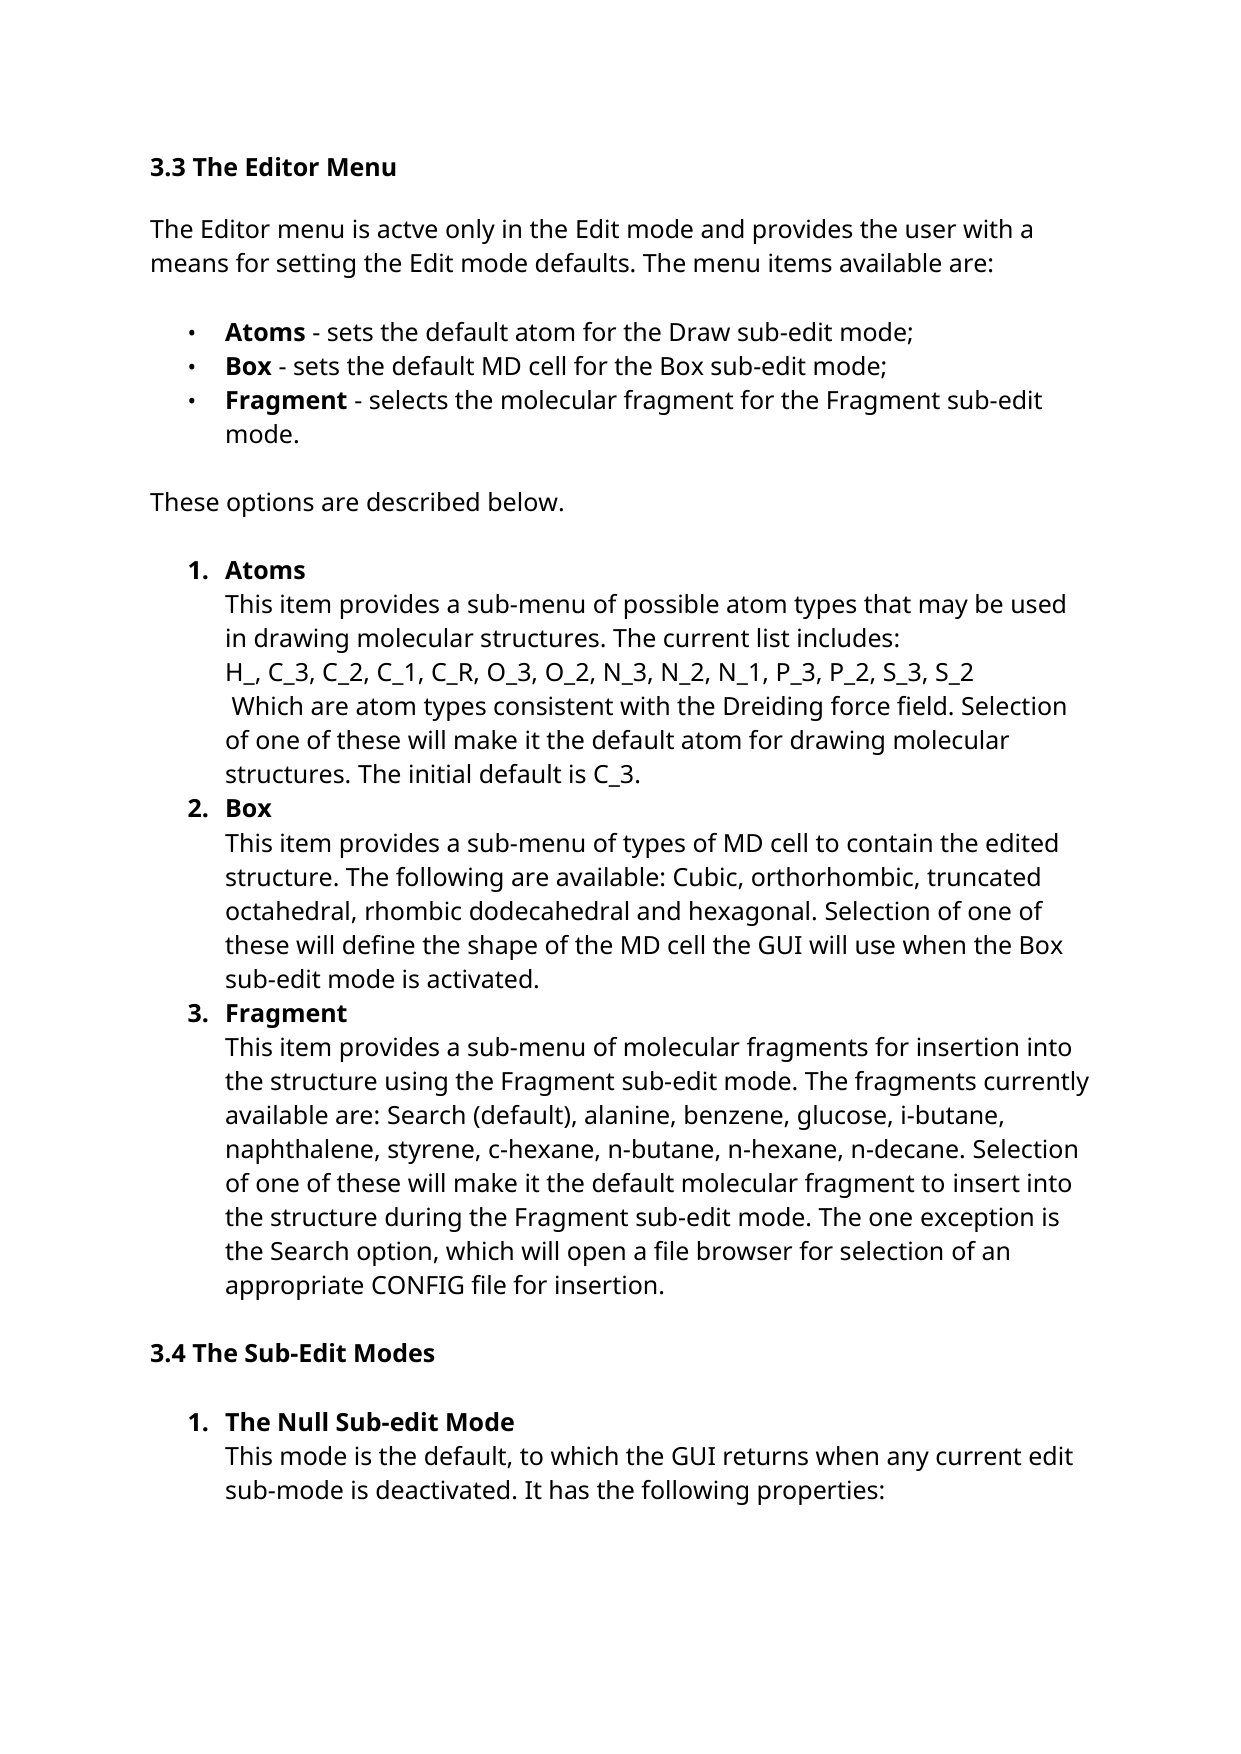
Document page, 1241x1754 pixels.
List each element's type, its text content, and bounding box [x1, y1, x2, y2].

list Fragment - selects the molecular fragment for the Fragment sub-edit mode. [187, 382, 1090, 451]
list The Null Sub-edit Mode [187, 1404, 1090, 1438]
list Fragment [187, 996, 1090, 1029]
text This item provides a sub-menu of possible atom types that may be used in drawing molecular structures. The current list includes: [225, 587, 1090, 655]
text Which are atom types consistent with the Dreiding force field. Selection of one of these will make it the default atom for drawing molecular structures. The initial default is C_3. [225, 689, 1090, 791]
text This item provides a sub-menu of molecular fragments for insertion into the structure using the Fragment sub-edit mode. The fragments currently available are: Search (default), alanine, benzene, glucose, i-butane, naphthalene, styrene, c-hexane, n-butane, n-hexane, n-decane. Selection of one of these will make it the default molecular fragment to insert into the structure during the Fragment sub-edit mode. The one exception is the Search option, which will open a file browser for selection of an appropriate CONFIG file for insertion. [225, 1029, 1090, 1302]
text H_, C_3, C_2, C_1, C_R, O_3, O_2, N_3, N_2, N_1, P_3, P_2, S_3, S_2 [225, 655, 1090, 689]
text This item provides a sub-menu of types of MD cell to contain the edited structure. The following are available: Cubic, orthorhombic, truncated octahedral, rhombic dodecahedral and hexagonal. Selection of one of these will define the shape of the MD cell the GUI will use when the Box sub-edit mode is activated. [225, 825, 1090, 996]
list Atoms [187, 553, 1090, 587]
list Box [187, 791, 1090, 825]
list Atoms - sets the default atom for the Draw sub-edit mode; [187, 314, 1090, 348]
text The Editor menu is actve only in the Edit mode and provides the user with a means for setting the Edit mode defaults. The menu items available are: [150, 212, 1090, 280]
list Box - sets the default MD cell for the Box sub-edit mode; [187, 348, 1090, 382]
text 3.4 The Sub-Edit Modes [150, 1336, 1090, 1370]
text 3.3 The Editor Menu [150, 150, 1090, 184]
text This mode is the default, to which the GUI returns when any current edit sub-mode is deactivated. It has the following properties: [225, 1438, 1090, 1506]
text These options are described below. [150, 484, 1090, 519]
